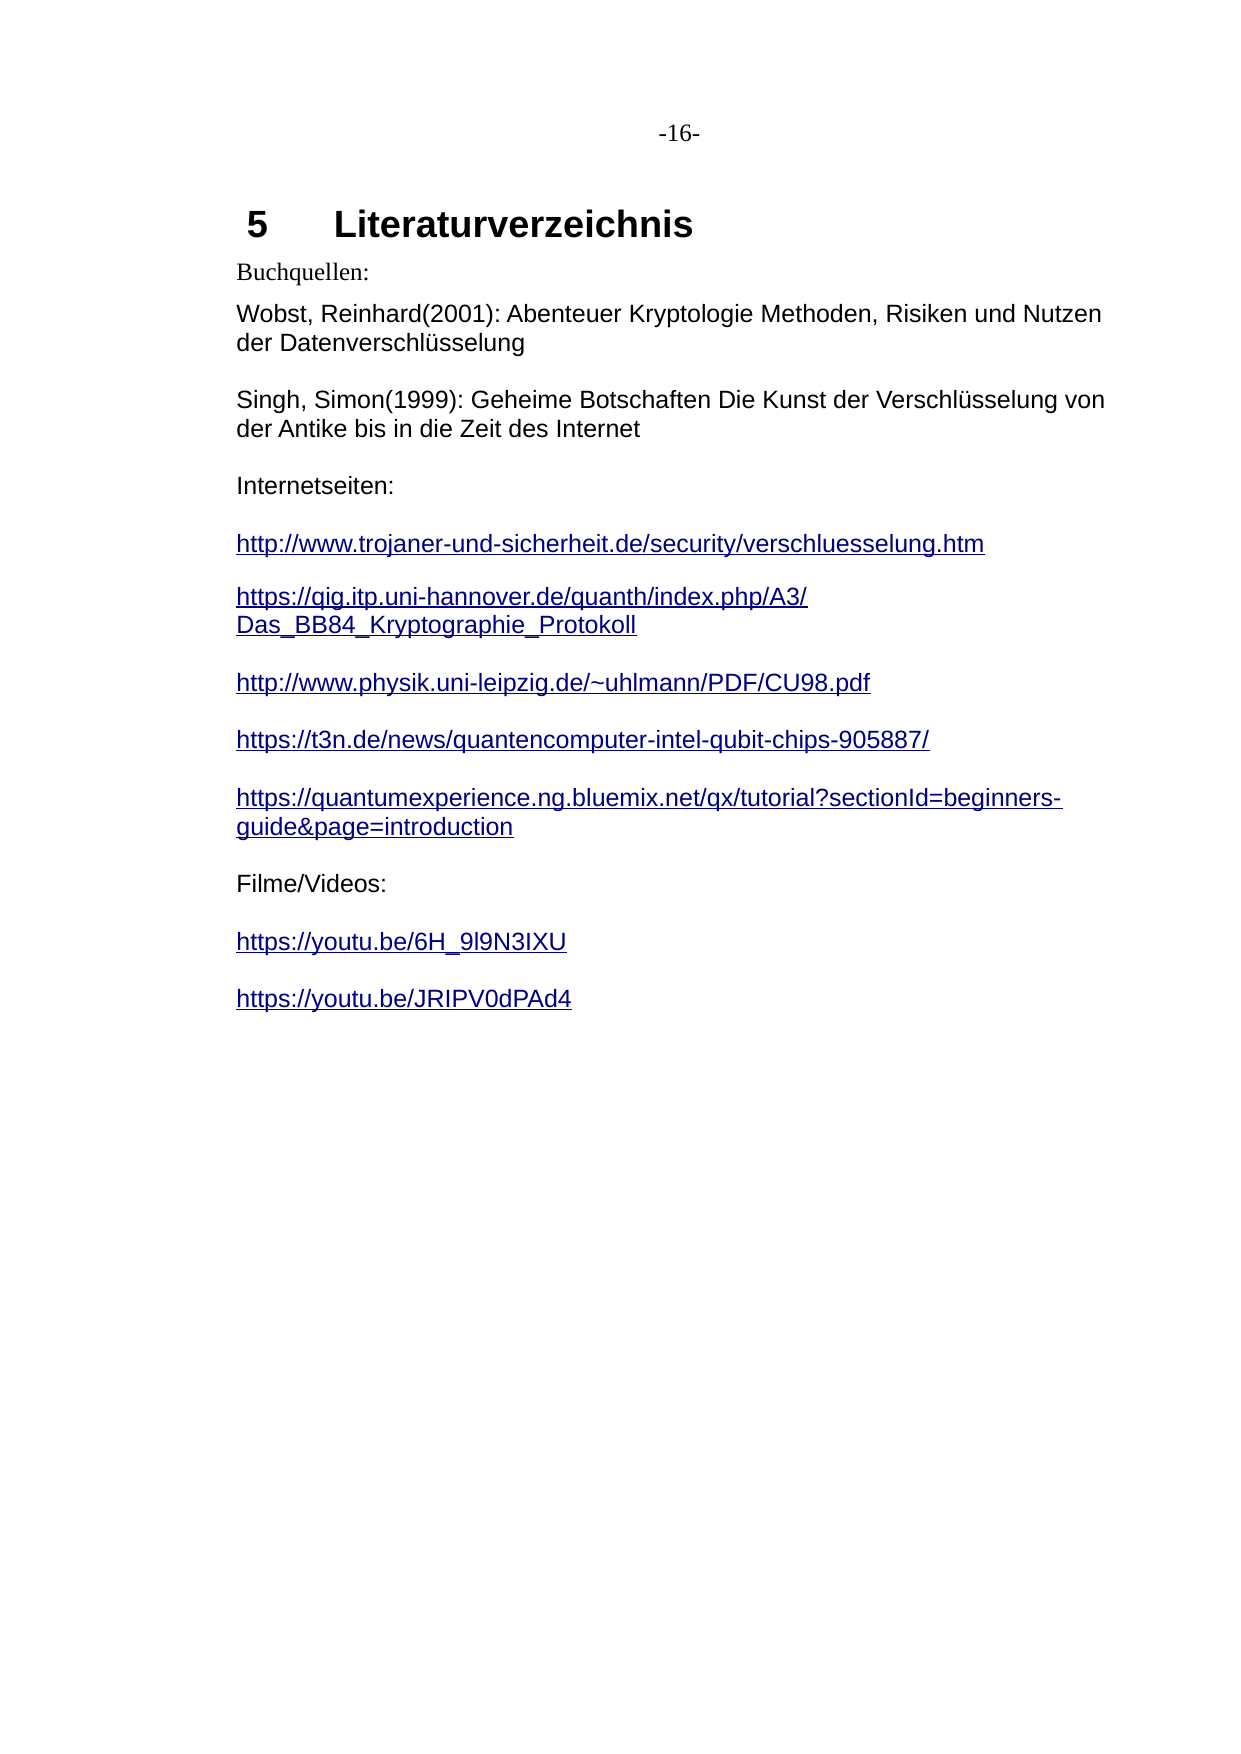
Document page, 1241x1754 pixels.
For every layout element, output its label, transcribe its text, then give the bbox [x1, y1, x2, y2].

text Internetseiten: [236, 471, 1122, 500]
text Buchquellen: [236, 257, 1122, 286]
text https://t3n.de/news/quantencomputer-intel-qubit-chips-905887/ [236, 725, 1122, 754]
text Filme/Videos: [236, 869, 1122, 898]
text https://youtu.be/JRIPV0dPAd4 [236, 984, 1122, 1013]
text https://qig.itp.uni-hannover.de/quanth/index.php/A3/Das_BB84_Kryptographie_Protokoll [236, 581, 1122, 639]
text http://www.trojaner-und-sicherheit.de/security/verschluesselung.htm [236, 529, 1122, 557]
text http://www.physik.uni-leipzig.de/~uhlmann/PDF/CU98.pdf [236, 668, 1122, 697]
text https://quantumexperience.ng.bluemix.net/qx/tutorial?sectionId=beginners-guide&page=introduction [236, 783, 1122, 840]
text Wobst, Reinhard(2001): Abenteuer Kryptologie Methoden, Risiken und Nutzen der Datenverschlüsselung [236, 299, 1122, 356]
subtitle Literaturverzeichnis [236, 201, 1122, 245]
text Singh, Simon(1999): Geheime Botschaften Die Kunst der Verschlüsselung von der Antike bis in die Zeit des Internet [236, 385, 1122, 442]
text https://youtu.be/6H_9l9N3IXU [236, 927, 1122, 956]
